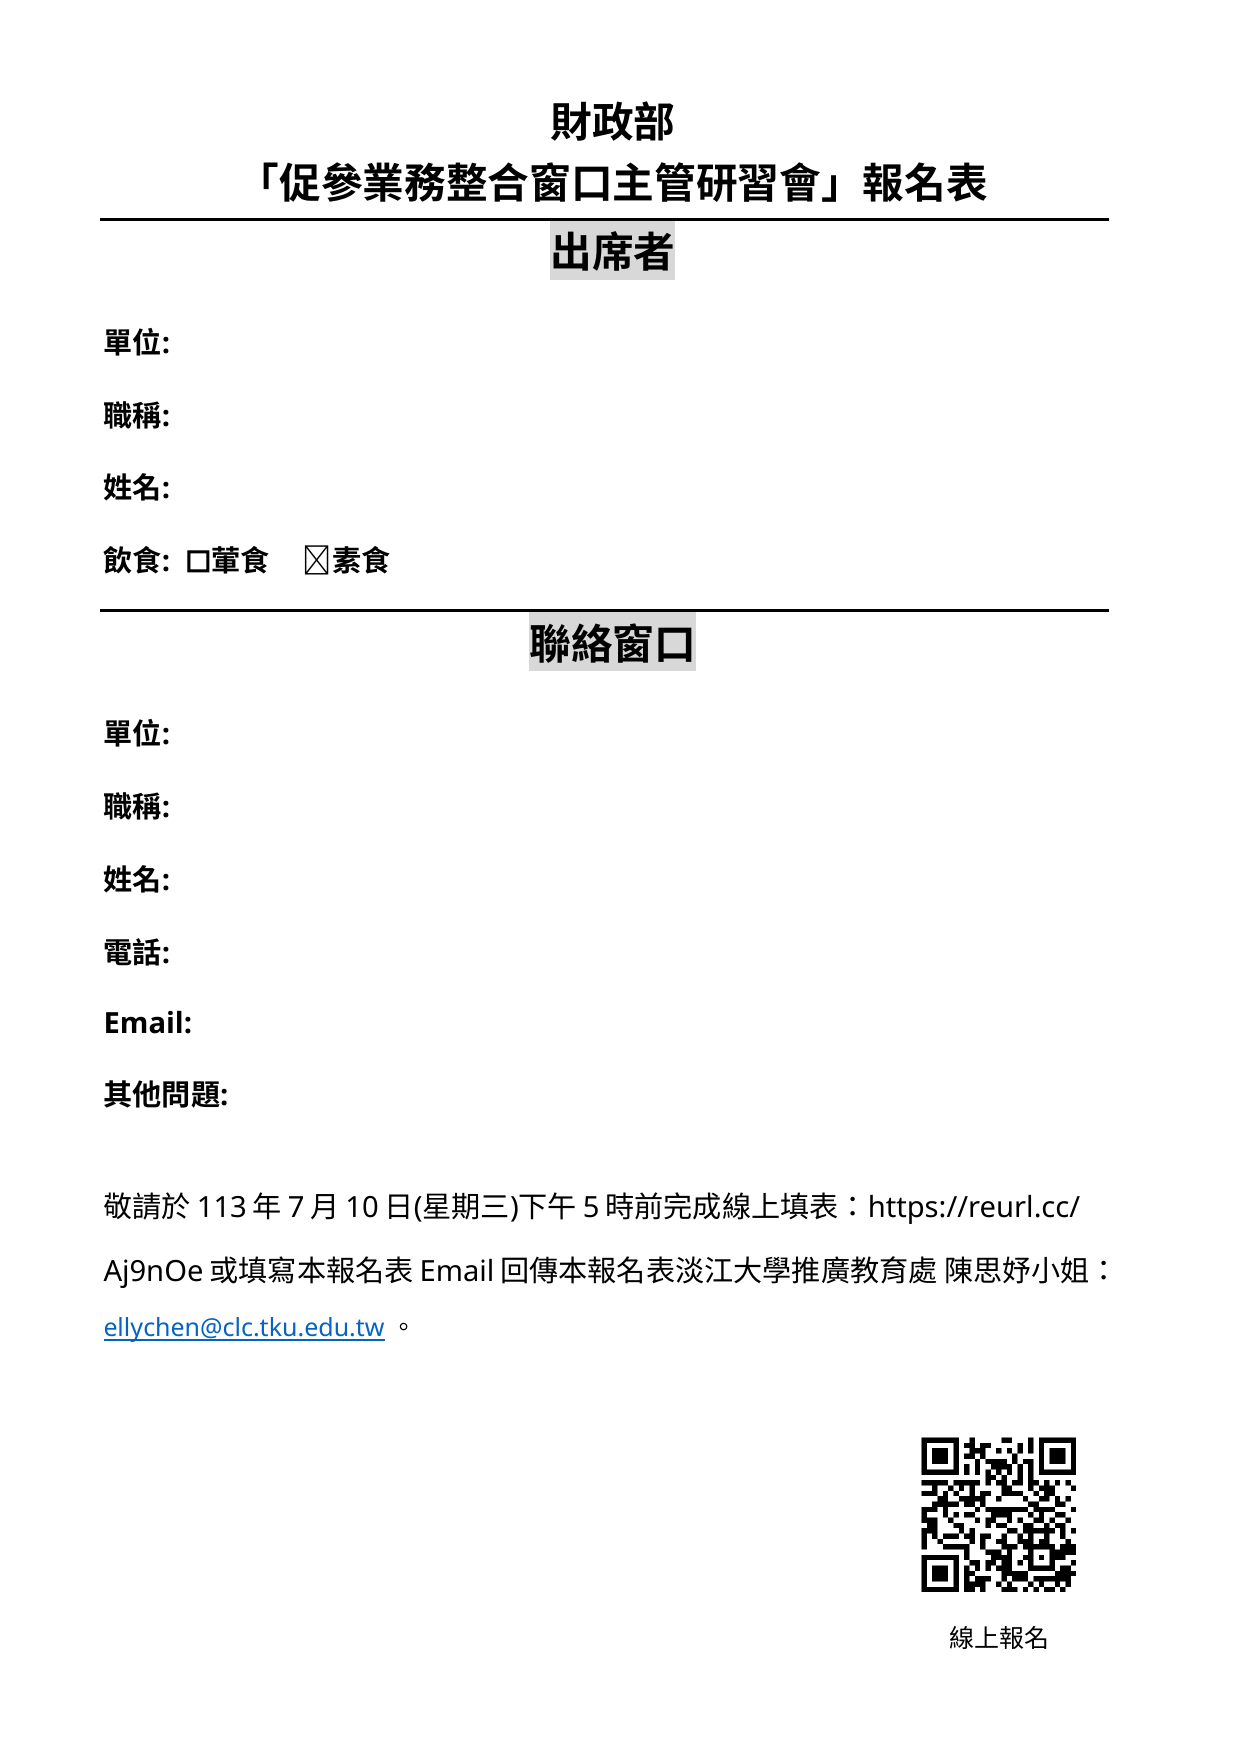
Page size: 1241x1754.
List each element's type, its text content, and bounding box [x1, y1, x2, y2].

text 線上報名 [949, 1619, 1069, 1655]
text 姓名: [103, 857, 1122, 899]
text 其他問題: [103, 1071, 1122, 1114]
text 職稱: [103, 784, 1122, 826]
text 財政部 [103, 89, 1122, 150]
text 敬請於113年7月10日(星期三)下午5時前完成線上填表：https://reurl.cc/Aj9nOe或填寫本報名表Email回傳本報名表淡江大學推廣教育處 陳思妤小姐：ellychen@clc.tku.edu.tw 。 [103, 1184, 1122, 1344]
picture [915, 1431, 1082, 1598]
text 姓名: [103, 465, 1122, 507]
text 電話: [103, 929, 1122, 972]
text 飲食: 葷食 素食 [103, 538, 1122, 580]
text 單位: [103, 711, 1122, 753]
text 職稱: [103, 392, 1122, 434]
text 聯絡窗口 [103, 611, 1122, 671]
text Email: [103, 1002, 1122, 1042]
text 「促參業務整合窗口主管研習會」報名表 [103, 150, 1122, 210]
text 出席者 [103, 219, 1122, 280]
text 單位: [103, 319, 1122, 362]
